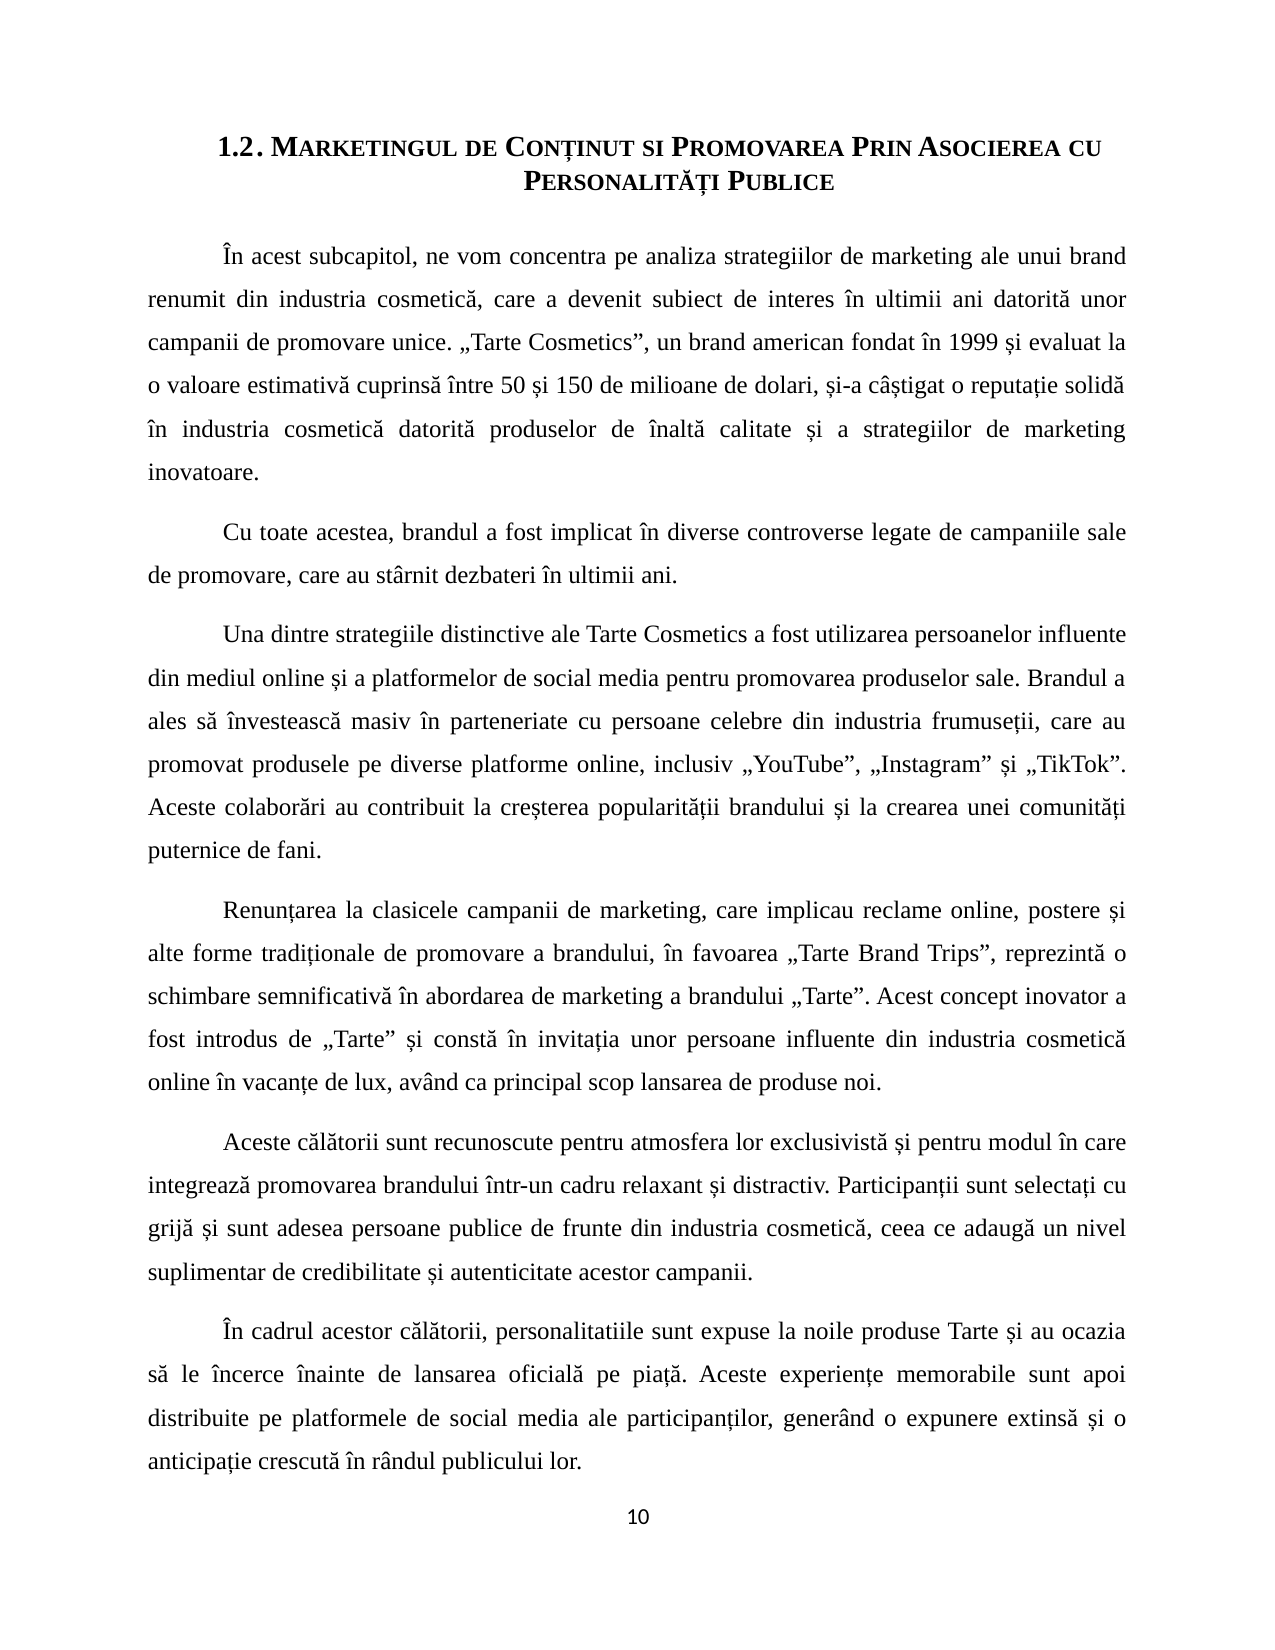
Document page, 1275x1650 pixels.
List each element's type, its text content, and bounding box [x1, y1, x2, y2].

text În cadrul acestor călătorii, personalitatiile sunt expuse la noile produse Tarte și au ocazia să le încerce înainte de lansarea oficială pe piață. Aceste experiențe memorabile sunt apoi distribuite pe platformele de social media ale participanților, generând o expunere extinsă și o anticipație crescută în rândul publicului lor. [148, 1316, 1127, 1474]
text Cu toate acestea, brandul a fost implicat în diverse controverse legate de campaniile sale de promovare, care au stârnit dezbateri în ultimii ani. [148, 517, 1127, 588]
text În acest subcapitol, ne vom concentra pe analiza strategiilor de marketing ale unui brand renumit din industria cosmetică, care a devenit subiect de interes în ultimii ani datorită unor campanii de promovare unice. „Tarte Cosmetics”, un brand american fondat în 1999 și evaluat la o valoare estimativă cuprinsă între 50 și 150 de milioane de dolari, și-a câștigat o reputație solidă în industria cosmetică datorită produselor de înaltă calitate și a strategiilor de marketing inovatoare. [148, 241, 1127, 486]
list . Marketingul de Conținut si Promovarea Prin Asocierea cu Personalități Publice [191, 129, 1127, 196]
text Renunțarea la clasicele campanii de marketing, care implicau reclame online, postere și alte forme tradiționale de promovare a brandului, în favoarea „Tarte Brand Trips”, reprezintă o schimbare semnificativă în abordarea de marketing a brandului „Tarte”. Acest concept inovator a fost introdus de „Tarte” și constă în invitația unor persoane influente din industria cosmetică online în vacanțe de lux, având ca principal scop lansarea de produse noi. [148, 895, 1127, 1096]
text Aceste călătorii sunt recunoscute pentru atmosfera lor exclusivistă și pentru modul în care integrează promovarea brandului într-un cadru relaxant și distractiv. Participanții sunt selectați cu grijă și sunt adesea persoane publice de frunte din industria cosmetică, ceea ce adaugă un nivel suplimentar de credibilitate și autenticitate acestor campanii. [148, 1127, 1127, 1285]
text Una dintre strategiile distinctive ale Tarte Cosmetics a fost utilizarea persoanelor influente din mediul online și a platformelor de social media pentru promovarea produselor sale. Brandul a ales să învestească masiv în parteneriate cu persoane celebre din industria frumuseții, care au promovat produsele pe diverse platforme online, inclusiv „YouTube”, „Instagram” și „TikTok”. Aceste colaborări au contribuit la creșterea popularității brandului și la crearea unei comunități puternice de fani. [148, 619, 1127, 864]
